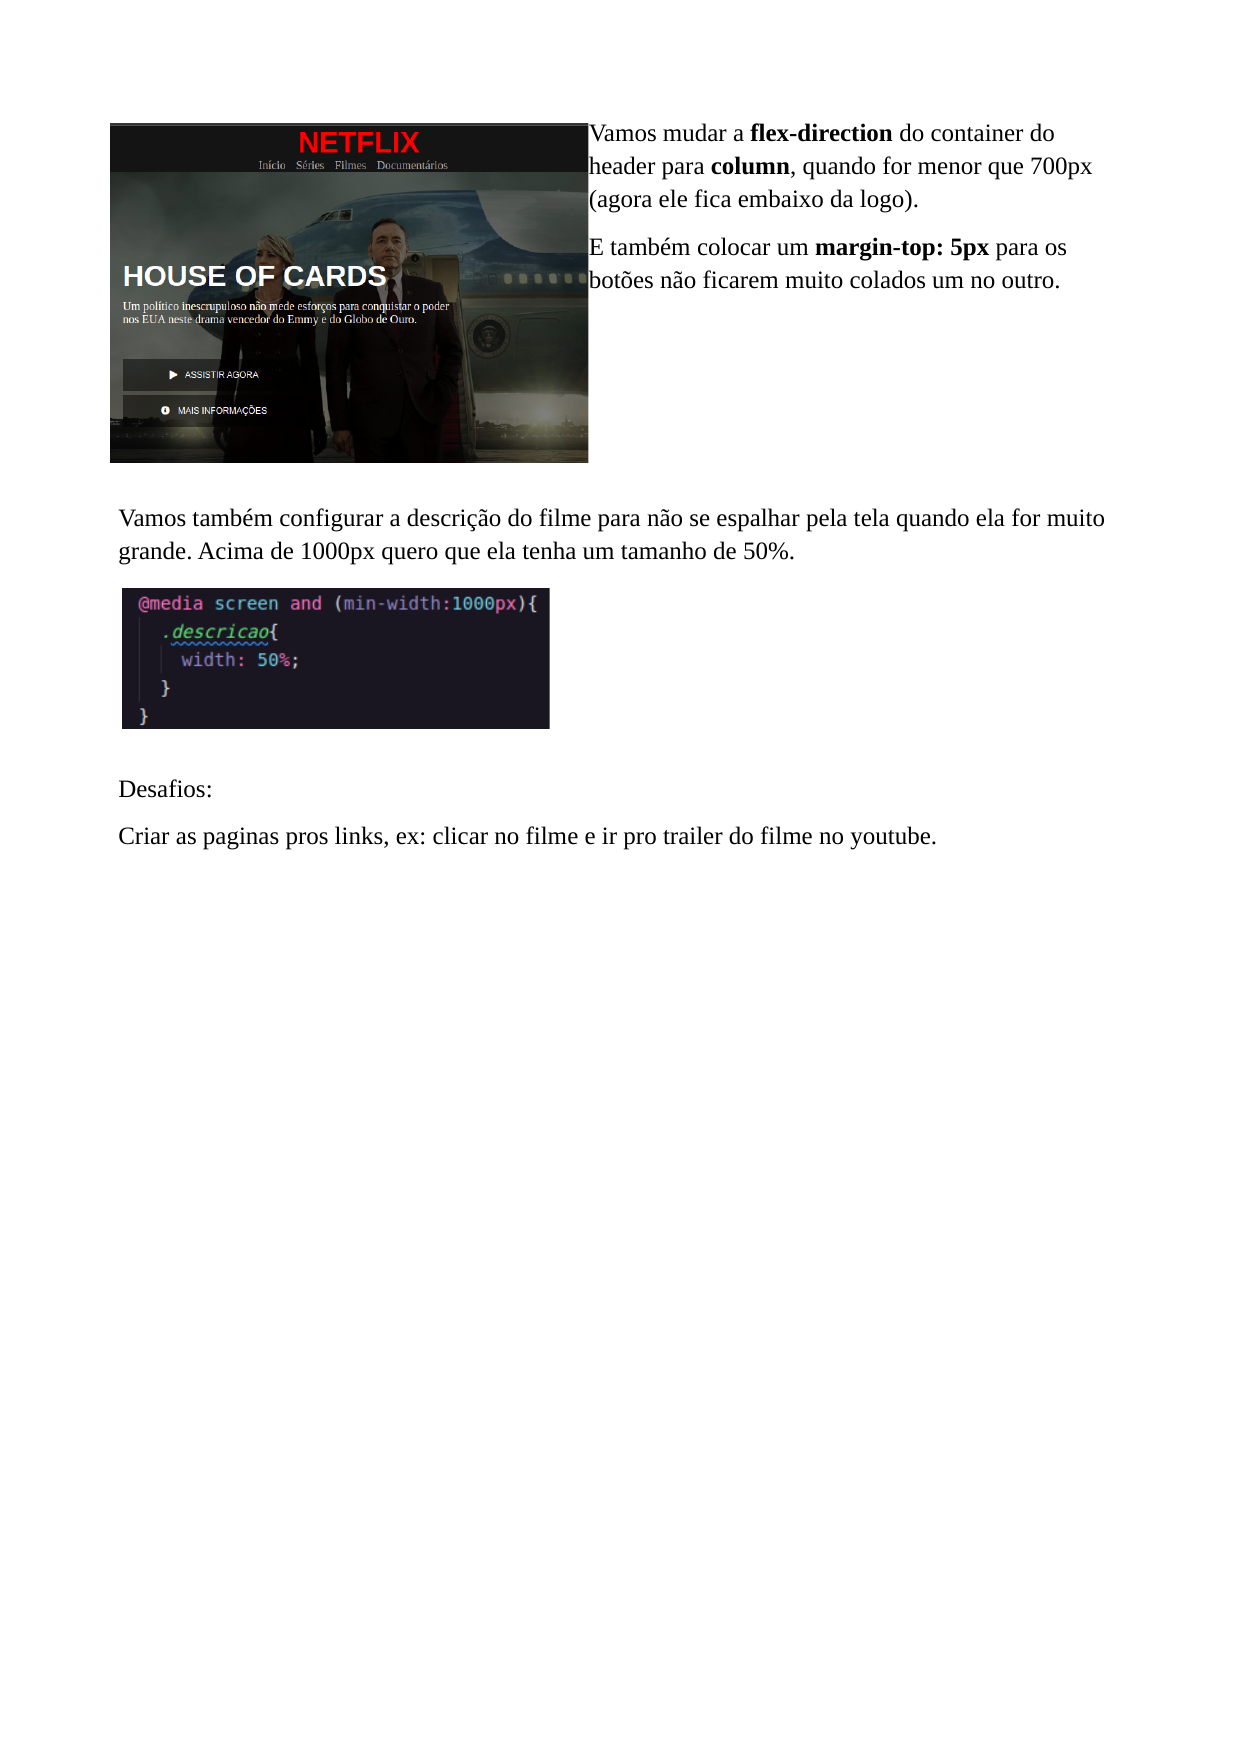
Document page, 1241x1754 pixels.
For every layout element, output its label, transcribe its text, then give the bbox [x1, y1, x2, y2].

picture [122, 588, 550, 729]
picture [110, 123, 589, 463]
text Vamos mudar a flex-direction do container do header para column, quando for menor que 700px (agora ele fica embaixo da logo). [118, 118, 1122, 213]
text Desafios: [118, 774, 1122, 803]
text Vamos também configurar a descrição do filme para não se espalhar pela tela quando ela for muito grande. Acima de 1000px quero que ela tenha um tamanho de 50%. [118, 503, 1122, 564]
text Criar as paginas pros links, ex: clicar no filme e ir pro trailer do filme no youtube. [118, 821, 1122, 850]
text E também colocar um margin-top: 5px para os botões não ficarem muito colados um no outro. [589, 232, 1122, 293]
